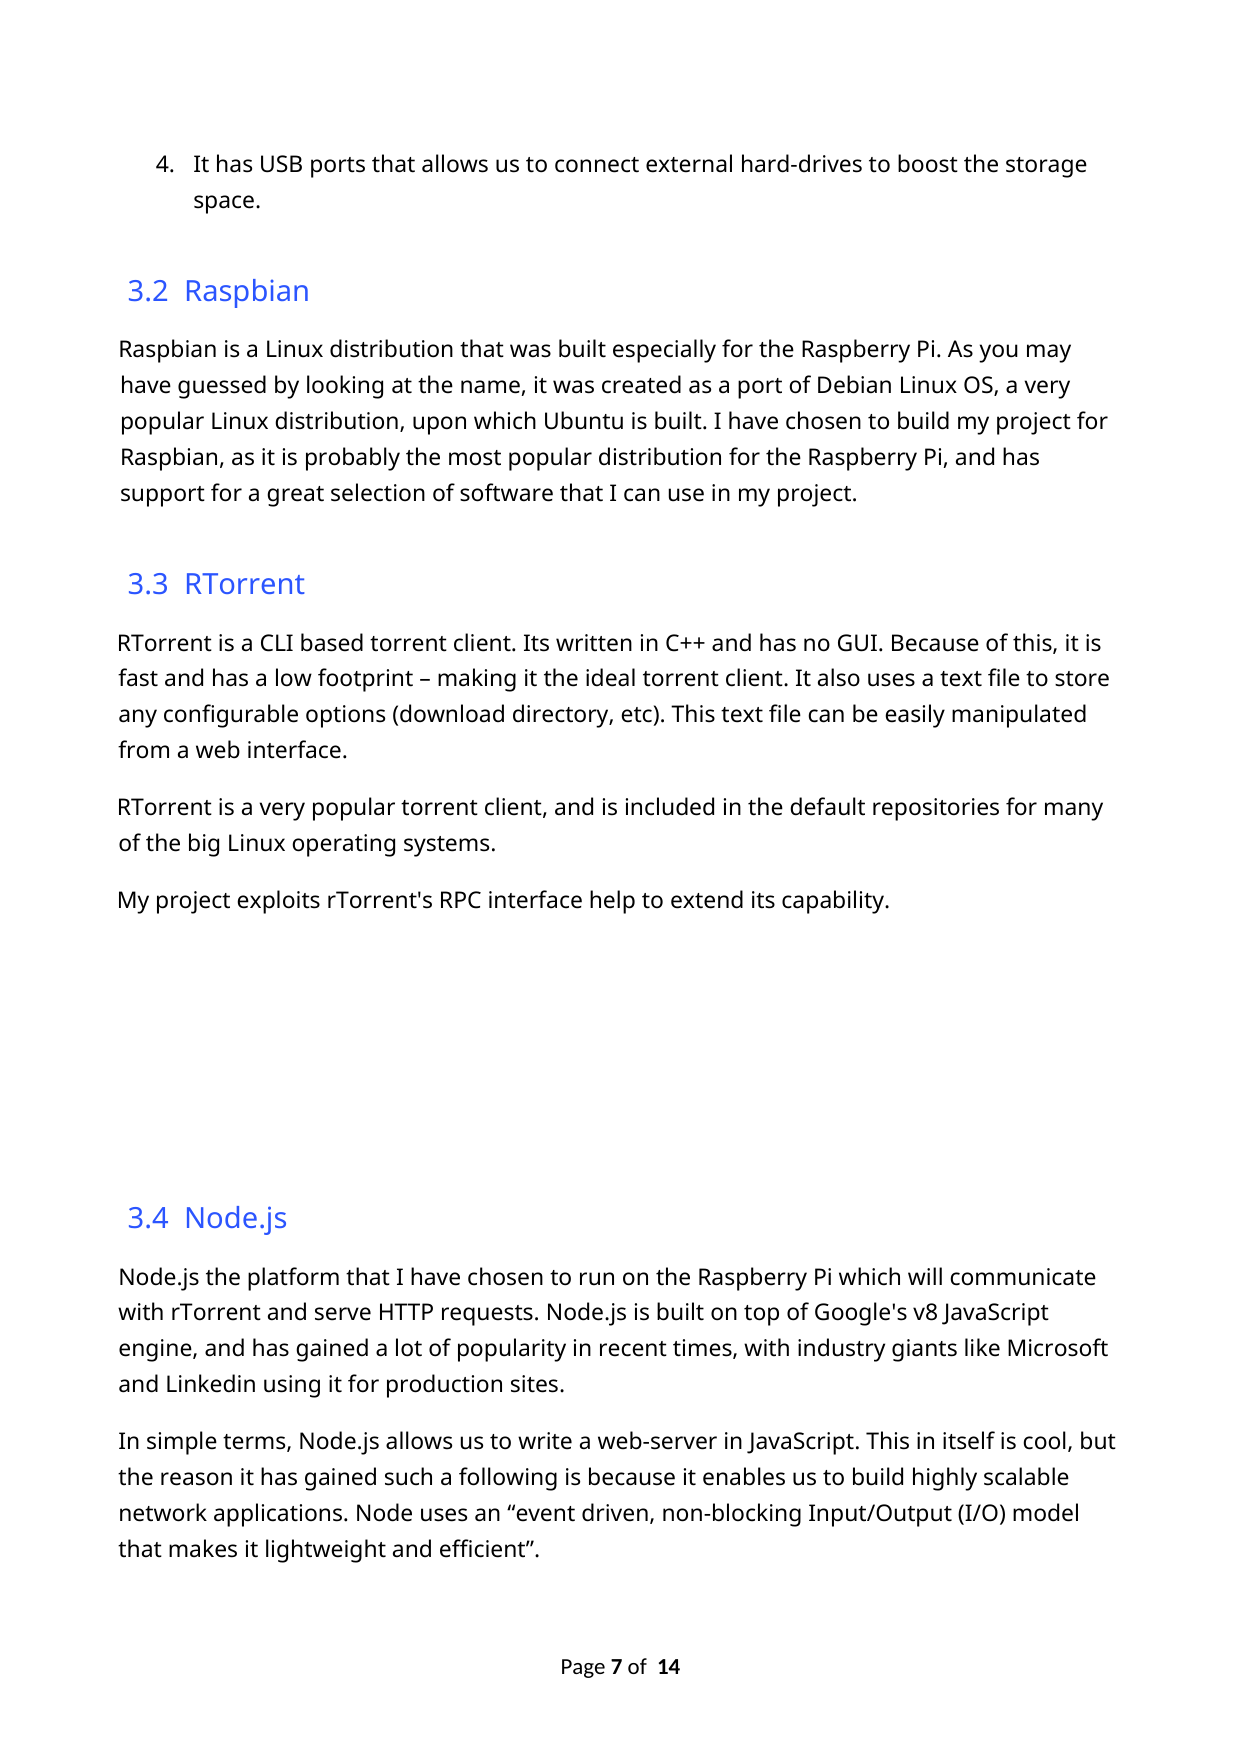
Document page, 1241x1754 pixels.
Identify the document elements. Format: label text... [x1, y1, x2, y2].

subtitle Node.js [120, 1197, 1122, 1237]
subtitle Raspbian [120, 270, 1122, 309]
text RTorrent is a very popular torrent client, and is included in the default repositories for many of the big Linux operating systems. [117, 791, 1122, 858]
list It has USB ports that allows us to connect external hard-drives to boost the storage space. [156, 148, 1122, 215]
text Raspbian is a Linux distribution that was built especially for the Raspberry Pi. As you may have guessed by looking at the name, it was created as a port of Debian Linux OS, a very popular Linux distribution, upon which Ubuntu is built. I have chosen to build my project for Raspbian, as it is probably the most popular distribution for the Raspberry Pi, and has support for a great selection of software that I can use in my project. [118, 333, 1122, 508]
text Node.js the platform that I have chosen to run on the Raspberry Pi which will communicate with rTorrent and serve HTTP requests. Node.js is built on top of Google's v8 JavaScript engine, and has gained a lot of popularity in recent times, with industry giants like Microsoft and Linkedin using it for production sites. [118, 1260, 1122, 1399]
text My project exploits rTorrent's RPC interface help to extend its capability. [117, 884, 1122, 915]
text In simple terms, Node.js allows us to write a web-server in JavaScript. This in itself is cool, but the reason it has gained such a following is because it enables us to build highly scalable network applications. Node uses an “event driven, non-blocking Input/Output (I/O) model that makes it lightweight and efficient”. [118, 1425, 1122, 1564]
text RTorrent is a CLI based torrent client. Its written in C++ and has no GUI. Because of this, it is fast and has a low footprint – making it the ideal torrent client. It also uses a text file to store any configurable options (download directory, etc). This text file can be easily manipulated from a web interface. [117, 626, 1122, 766]
subtitle RTorrent [120, 563, 1122, 603]
